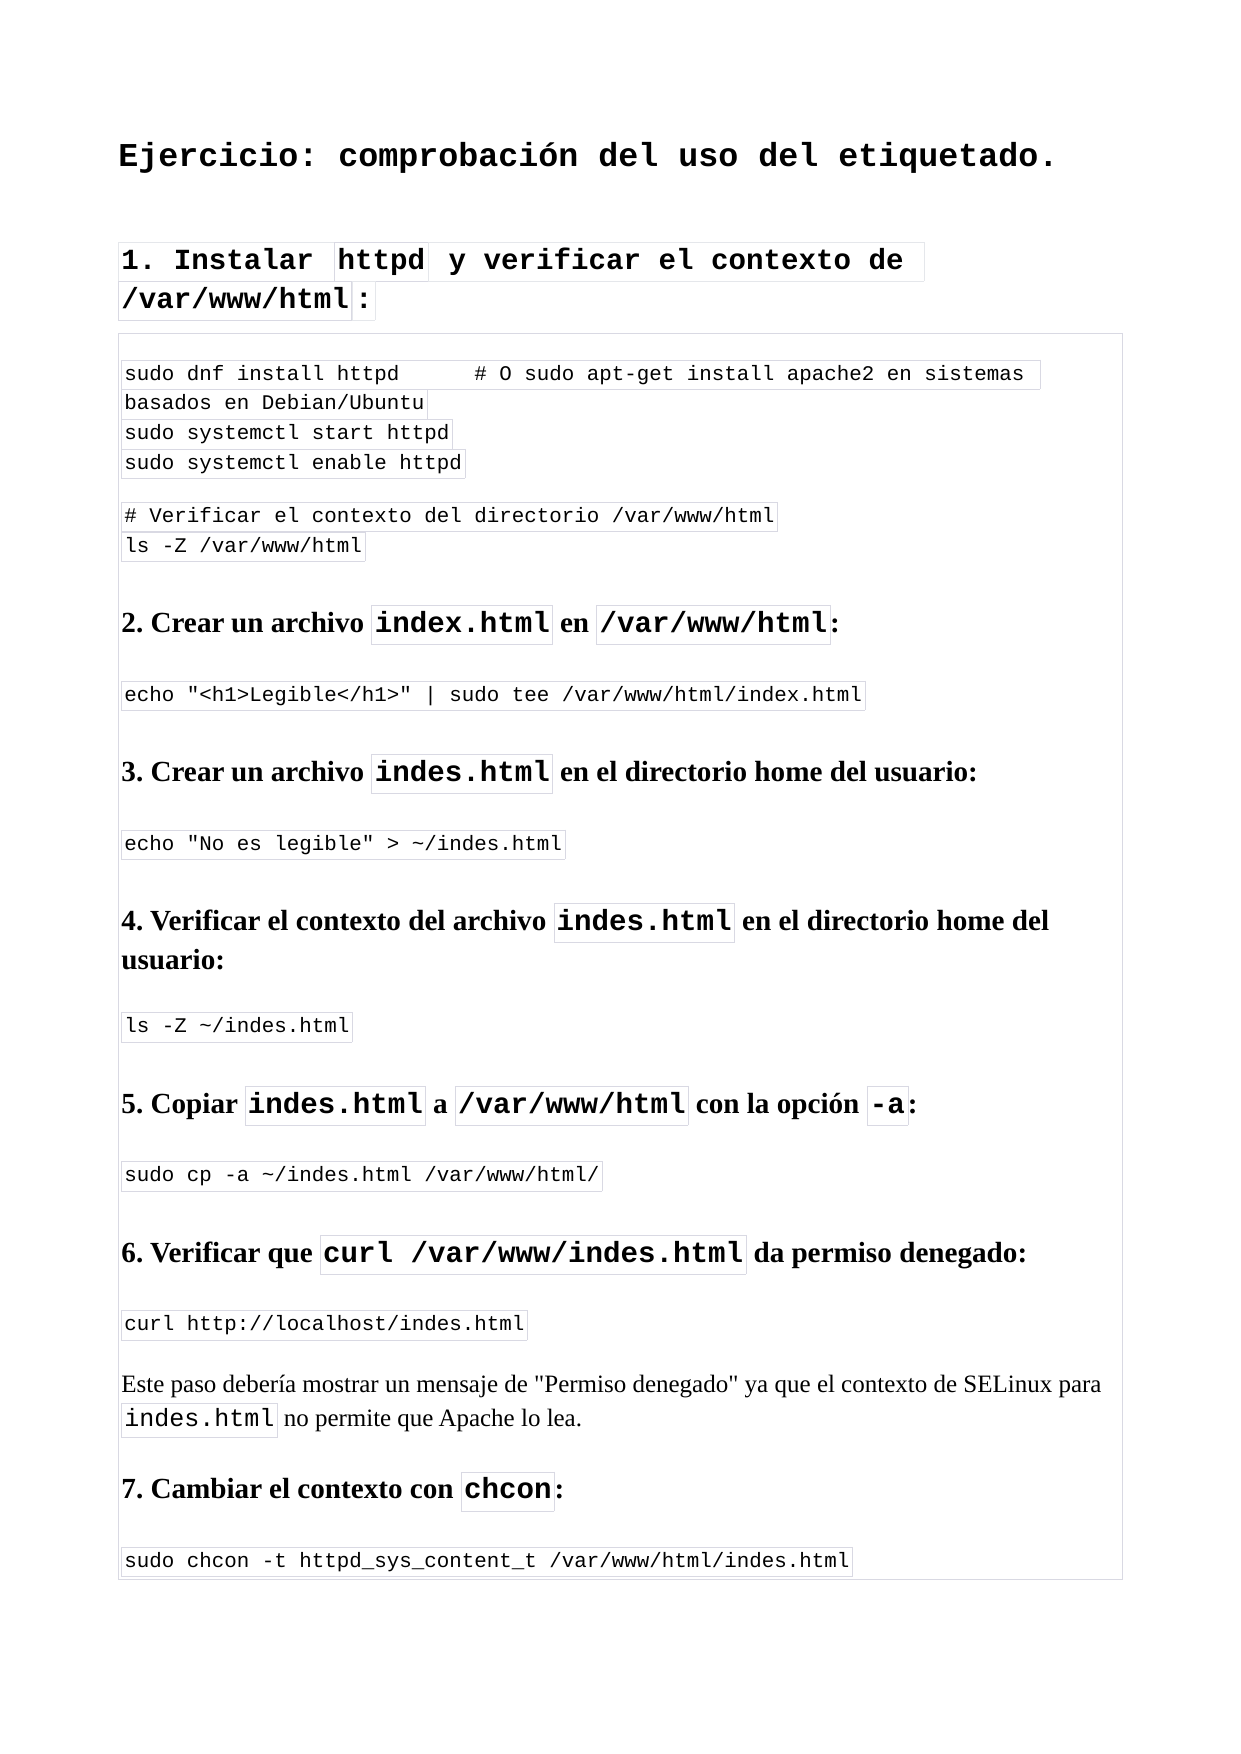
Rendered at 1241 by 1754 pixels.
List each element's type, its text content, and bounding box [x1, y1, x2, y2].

text [366, 529, 1122, 561]
text sudo systemctl start httpd [428, 416, 1122, 446]
subtitle 5. Copiar indes.html a /var/www/html con la opción -a: [119, 1083, 1122, 1125]
subtitle 1. Instalar httpd y verificar el contexto de /var/www/html: [119, 282, 351, 320]
text ls -Z /var/www/html [122, 533, 365, 561]
subtitle 2. Crear un archivo index.html en /var/www/html: [119, 602, 1122, 644]
subtitle 4. Verificar el contexto del archivo indes.html en el directorio home del usuario: [119, 900, 1122, 976]
text sudo cp -a ~/indes.html /var/www/html/ [119, 1158, 1122, 1191]
subtitle 7. Cambiar el contexto con chcon: [119, 1469, 1122, 1511]
text sudo chcon -t httpd_sys_content_t /var/www/html/indes.html [119, 1544, 1122, 1579]
text ls -Z ~/indes.html [119, 1009, 1122, 1042]
text echo "No es legible" > ~/indes.html [119, 827, 1122, 859]
subtitle 6. Verificar que curl /var/www/indes.html da permiso denegado: [119, 1232, 1122, 1274]
subtitle 1. Instalar httpd y verificar el contexto de /var/www/html: [335, 243, 428, 281]
text sudo systemctl enable httpd [453, 446, 1122, 478]
subtitle 1. Instalar httpd y verificar el contexto de /var/www/html: [119, 243, 334, 281]
subtitle 3. Crear un archivo indes.html en el directorio home del usuario: [119, 751, 1122, 793]
text sudo dnf install httpd # O sudo apt-get install apache2 en sistemas basados en Debian/Ubuntu [119, 357, 1122, 416]
subtitle 1. Instalar httpd y verificar el contexto de /var/www/html: [376, 242, 1122, 320]
subtitle Ejercicio: comprobación del uso del etiquetado. [118, 139, 1122, 215]
text curl http://localhost/indes.html [119, 1307, 1122, 1340]
text # Verificar el contexto del directorio /var/www/html [119, 499, 1122, 529]
text echo "<h1>Legible</h1>" | sudo tee /var/www/html/index.html [119, 678, 1122, 710]
text sudo systemctl enable httpd [122, 450, 465, 478]
text sudo systemctl start httpd [122, 420, 452, 446]
text Este paso debería mostrar un mensaje de "Permiso denegado" ya que el contexto de SELinux para indes.html no permite que Apache lo lea. [119, 1366, 1122, 1437]
